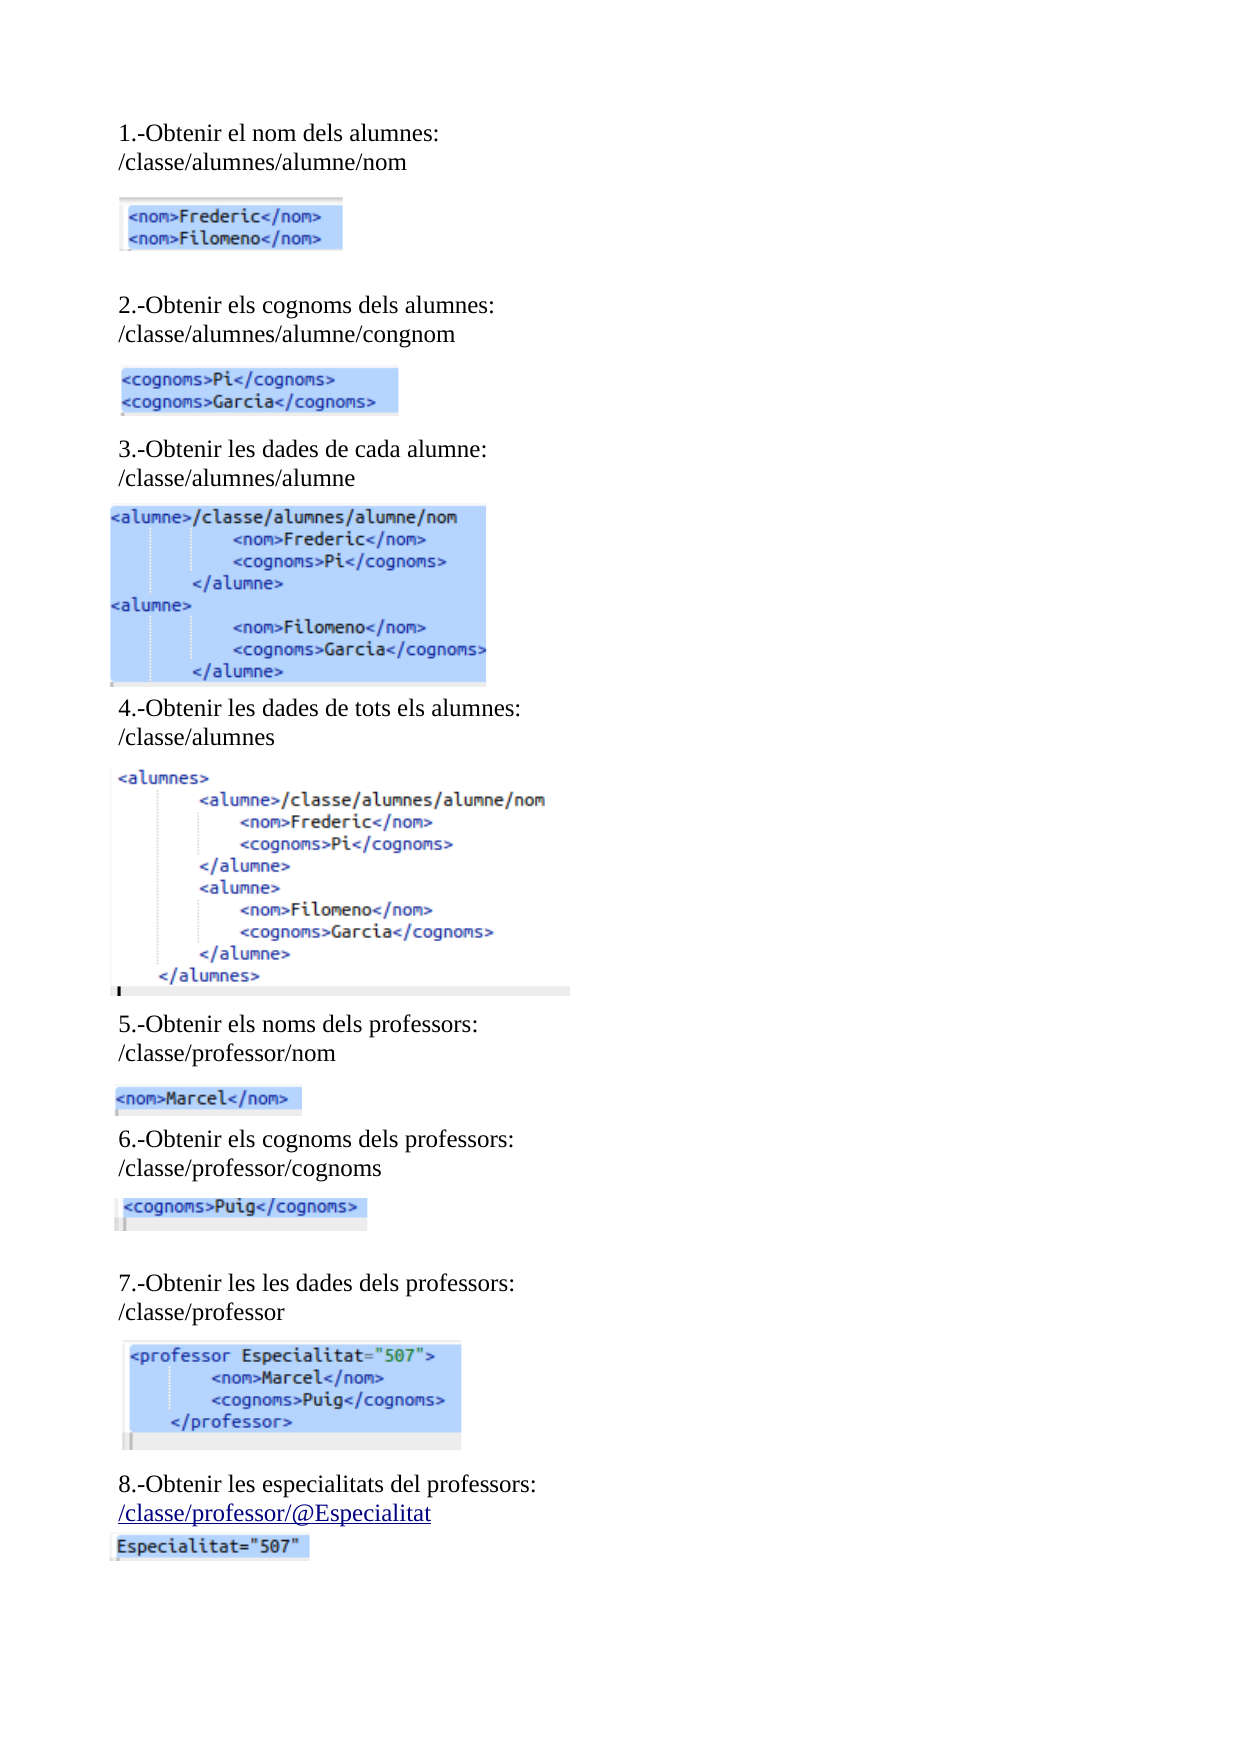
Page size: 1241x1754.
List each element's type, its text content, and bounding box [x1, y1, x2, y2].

text /classe/professor/nom [118, 1038, 1122, 1067]
picture [122, 1340, 462, 1450]
text 6.-Obtenir els cognoms dels professors: [118, 1124, 1122, 1153]
text 7.-Obtenir les les dades dels professors: [118, 1268, 1122, 1297]
text /classe/alumnes/alumne/congnom [118, 319, 1122, 348]
text /classe/alumnes/alumne [118, 463, 1122, 492]
text /classe/professor/@Especialitat [118, 1498, 1122, 1527]
text 5.-Obtenir els noms dels professors: [118, 1009, 1122, 1038]
text 8.-Obtenir les especialitats del professors: [118, 1469, 1122, 1498]
picture [114, 1084, 302, 1116]
text /classe/professor [118, 1297, 1122, 1326]
text 4.-Obtenir les dades de tots els alumnes: [118, 693, 1122, 722]
text /classe/professor/cognoms [118, 1153, 1122, 1182]
picture [120, 365, 399, 416]
picture [109, 503, 487, 687]
text 2.-Obtenir els cognoms dels alumnes: [118, 291, 1122, 319]
picture [114, 1198, 368, 1231]
picture [110, 767, 570, 996]
text 1.-Obtenir el nom dels alumnes: [118, 118, 1122, 147]
text /classe/alumnes/alumne/nom [118, 147, 1122, 176]
text 3.-Obtenir les dades de cada alumne: [118, 434, 1122, 463]
text /classe/alumnes [118, 722, 1122, 751]
picture [119, 196, 343, 251]
picture [109, 1532, 310, 1561]
